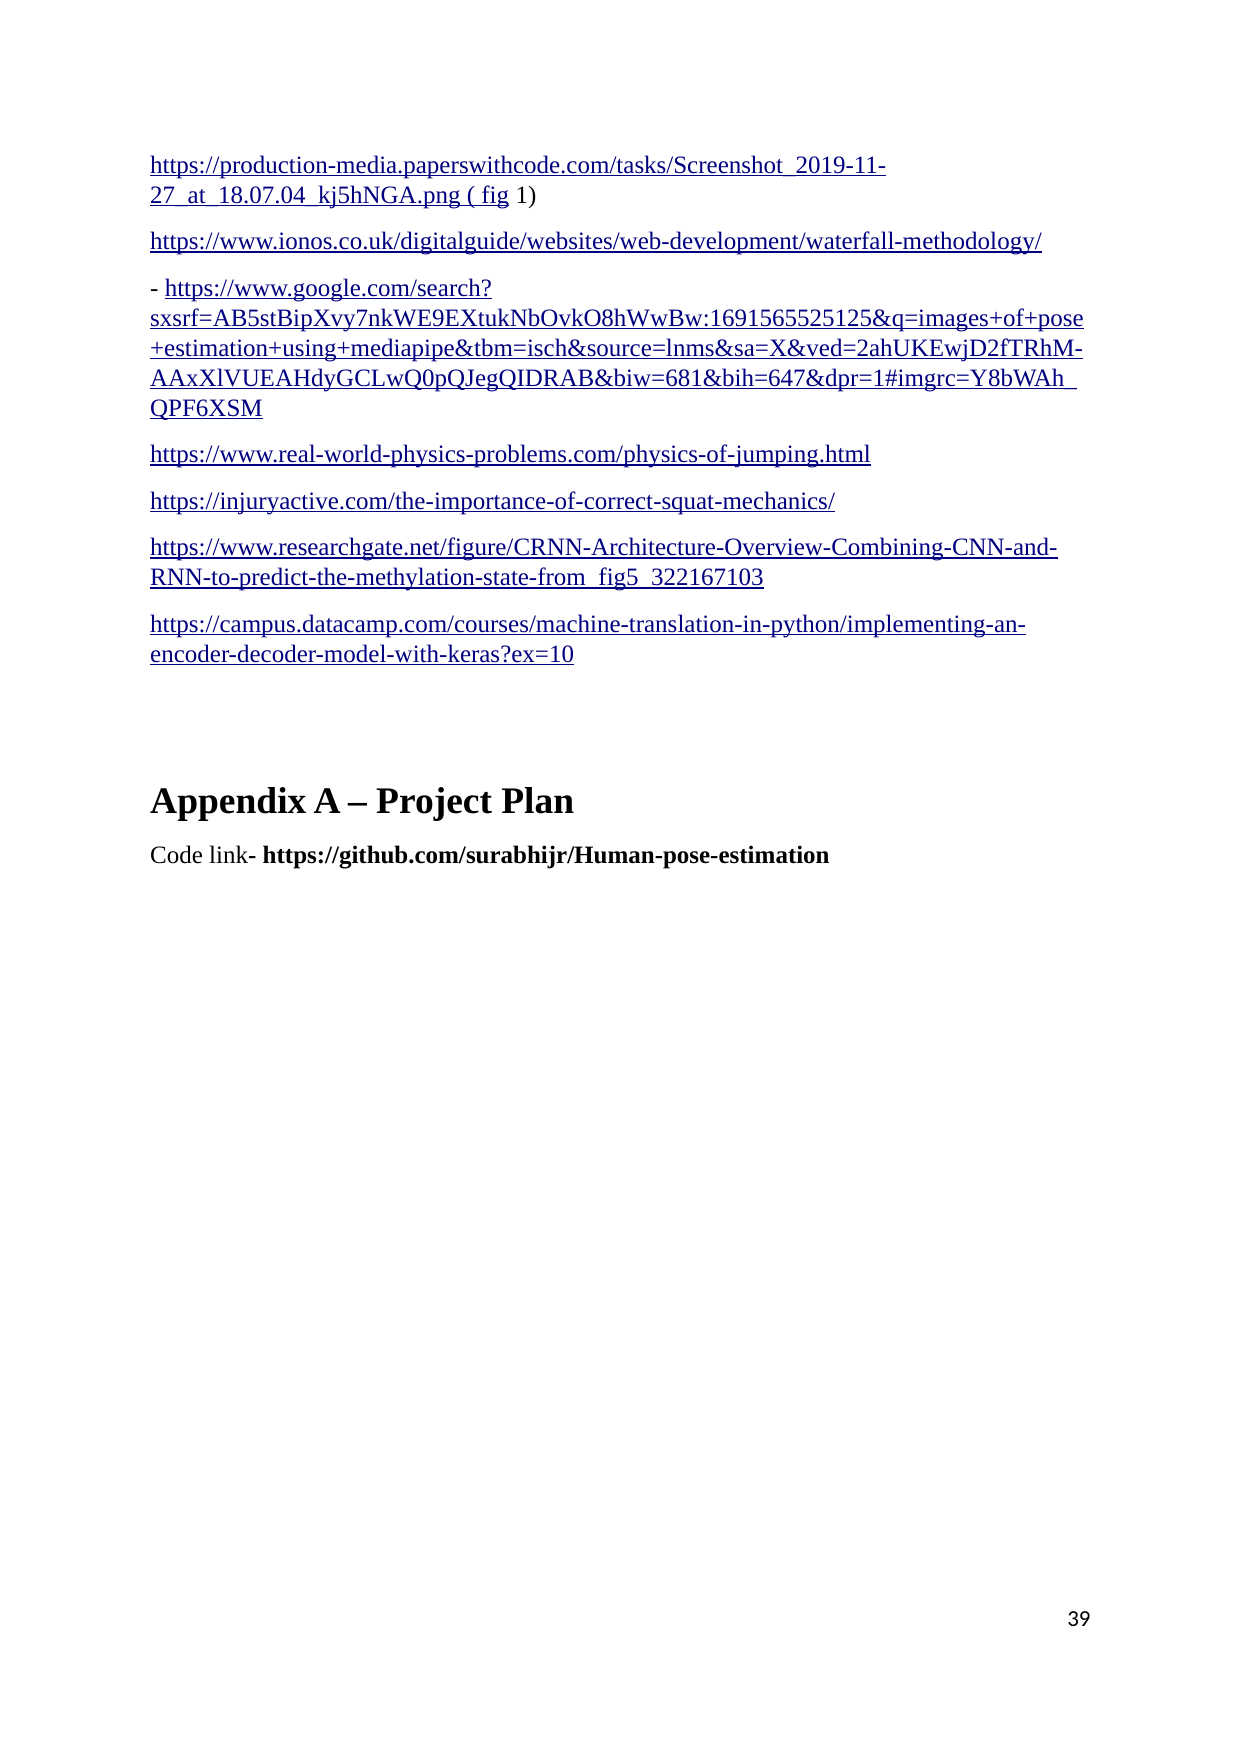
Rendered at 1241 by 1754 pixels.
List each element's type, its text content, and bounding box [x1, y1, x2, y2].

text Appendix A – Project Plan [150, 778, 1090, 821]
text - https://www.google.com/search?sxsrf=AB5stBipXvy7nkWE9EXtukNbOvkO8hWwBw:1691565525125&q=images+of+pose+estimation+using+mediapipe&tbm=isch&source=lnms&sa=X&ved=2ahUKEwjD2fTRhM-AAxXlVUEAHdyGCLwQ0pQJegQIDRAB&biw=681&bih=647&dpr=1#imgrc=Y8bWAh_QPF6XSM [150, 273, 1090, 421]
text https://www.researchgate.net/figure/CRNN-Architecture-Overview-Combining-CNN-and-RNN-to-predict-the-methylation-state-from_fig5_322167103 [150, 532, 1090, 591]
text https://injuryactive.com/the-importance-of-correct-squat-mechanics/ [150, 486, 1090, 514]
text https://campus.datacamp.com/courses/machine-translation-in-python/implementing-an-encoder-decoder-model-with-keras?ex=10 [150, 609, 1090, 667]
text https://production-media.paperswithcode.com/tasks/Screenshot_2019-11-27_at_18.07.04_kj5hNGA.png ( fig 1) [150, 150, 1090, 209]
text Code link- https://github.com/surabhijr/Human-pose-estimation [150, 840, 1090, 868]
text https://www.ionos.co.uk/digitalguide/websites/web-development/waterfall-methodology/ [150, 226, 1090, 255]
text https://www.real-world-physics-problems.com/physics-of-jumping.html [150, 439, 1090, 468]
